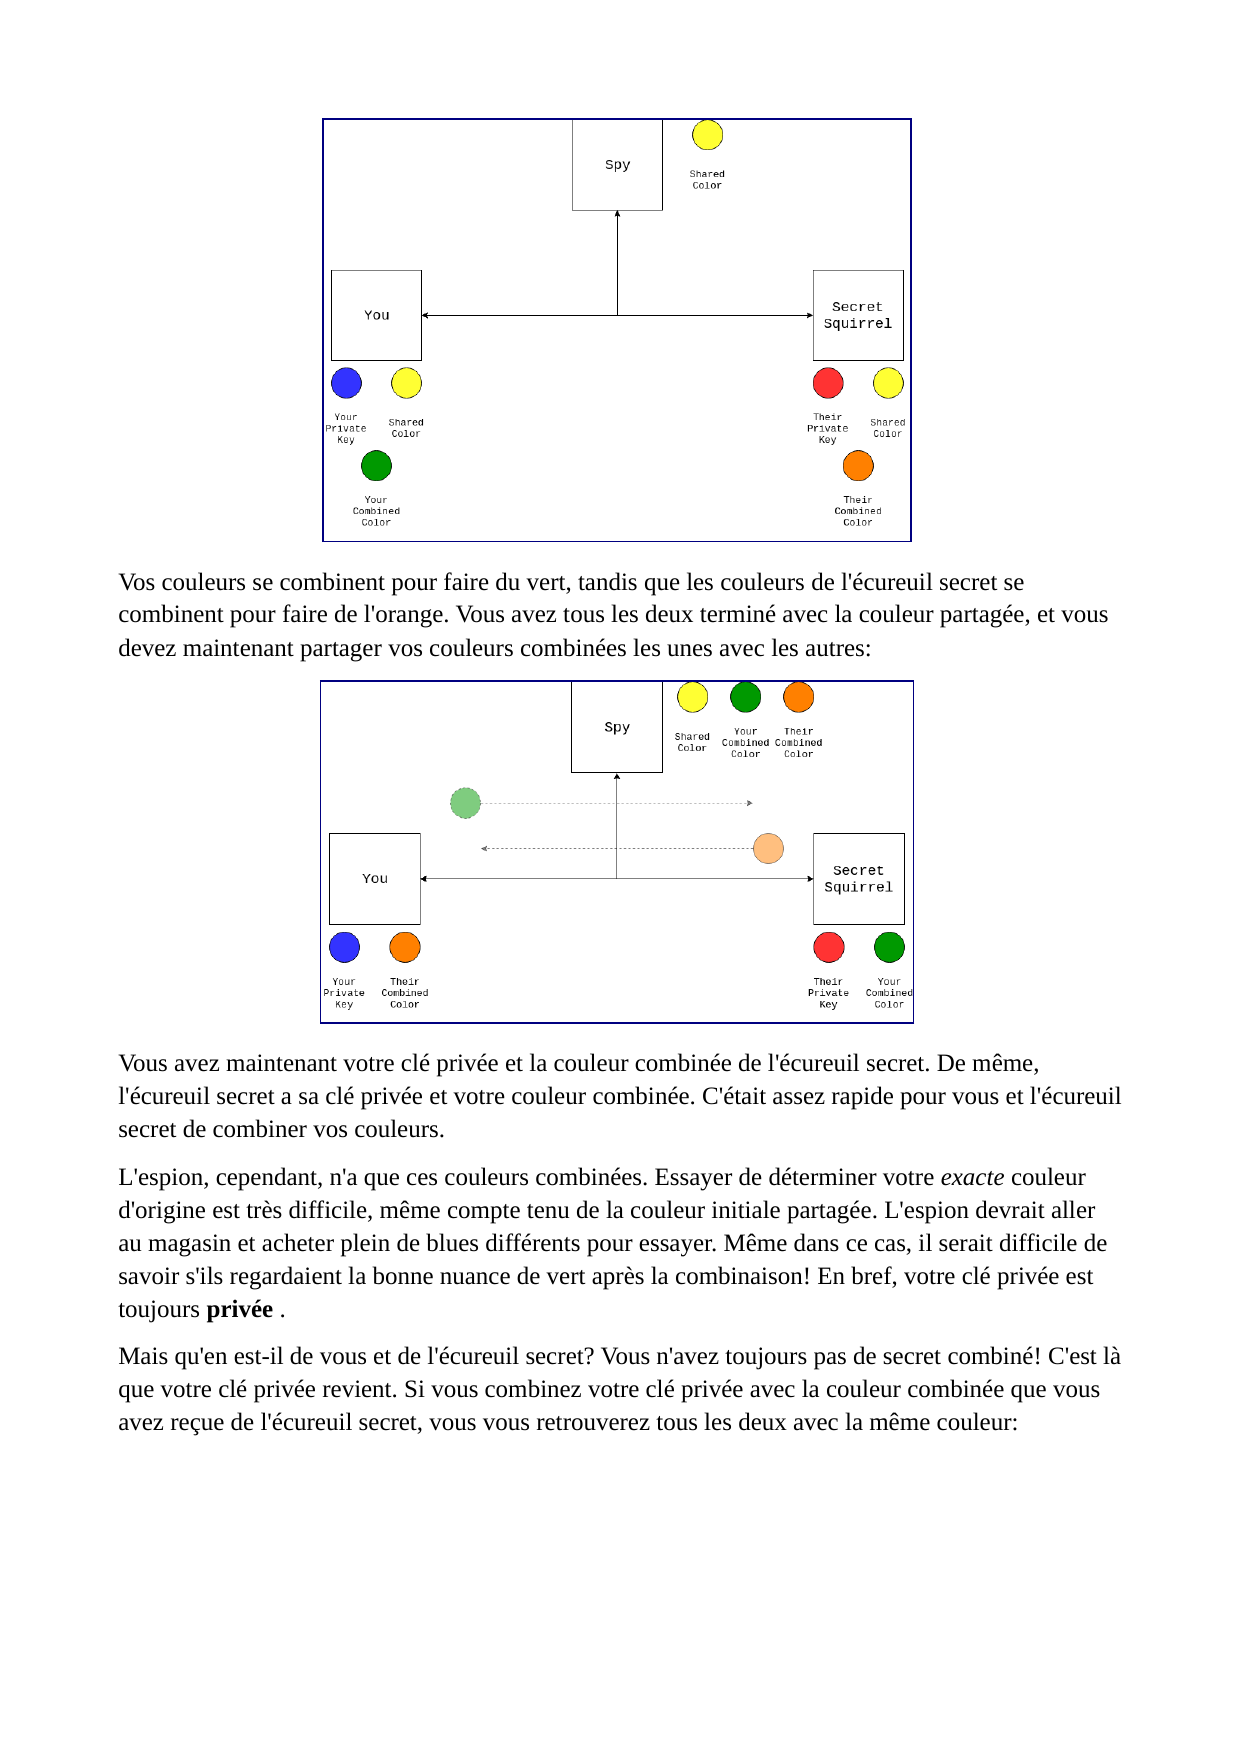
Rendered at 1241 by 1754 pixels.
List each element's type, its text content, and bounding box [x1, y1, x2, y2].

text Vos couleurs se combinent pour faire du vert, tandis que les couleurs de l'écureuil secret se combinent pour faire de l'orange. Vous avez tous les deux terminé avec la couleur partagée, et vous devez maintenant partager vos couleurs combinées les unes avec les autres: [118, 567, 1122, 661]
text Mais qu'en est-il de vous et de l'écureuil secret? Vous n'avez toujours pas de secret combiné! C'est là que votre clé privée revient. Si vous combinez votre clé privée avec la couleur combinée que vous avez reçue de l'écureuil secret, vous vous retrouverez tous les deux avec la même couleur: [118, 1341, 1122, 1436]
picture [324, 120, 910, 541]
text Vous avez maintenant votre clé privée et la couleur combinée de l'écureuil secret. De même, l'écureuil secret a sa clé privée et votre couleur combinée. C'était assez rapide pour vous et l'écureuil secret de combiner vos couleurs. [118, 1048, 1122, 1143]
text L'espion, cependant, n'a que ces couleurs combinées. Essayer de déterminer votre exacte couleur d'origine est très difficile, même compte tenu de la couleur initiale partagée. L'espion devrait aller au magasin et acheter plein de blues différents pour essayer. Même dans ce cas, il serait difficile de savoir s'ils regardaient la bonne nuance de vert après la combinaison! En bref, votre clé privée est toujours privée . [118, 1162, 1122, 1323]
picture [321, 682, 913, 1022]
